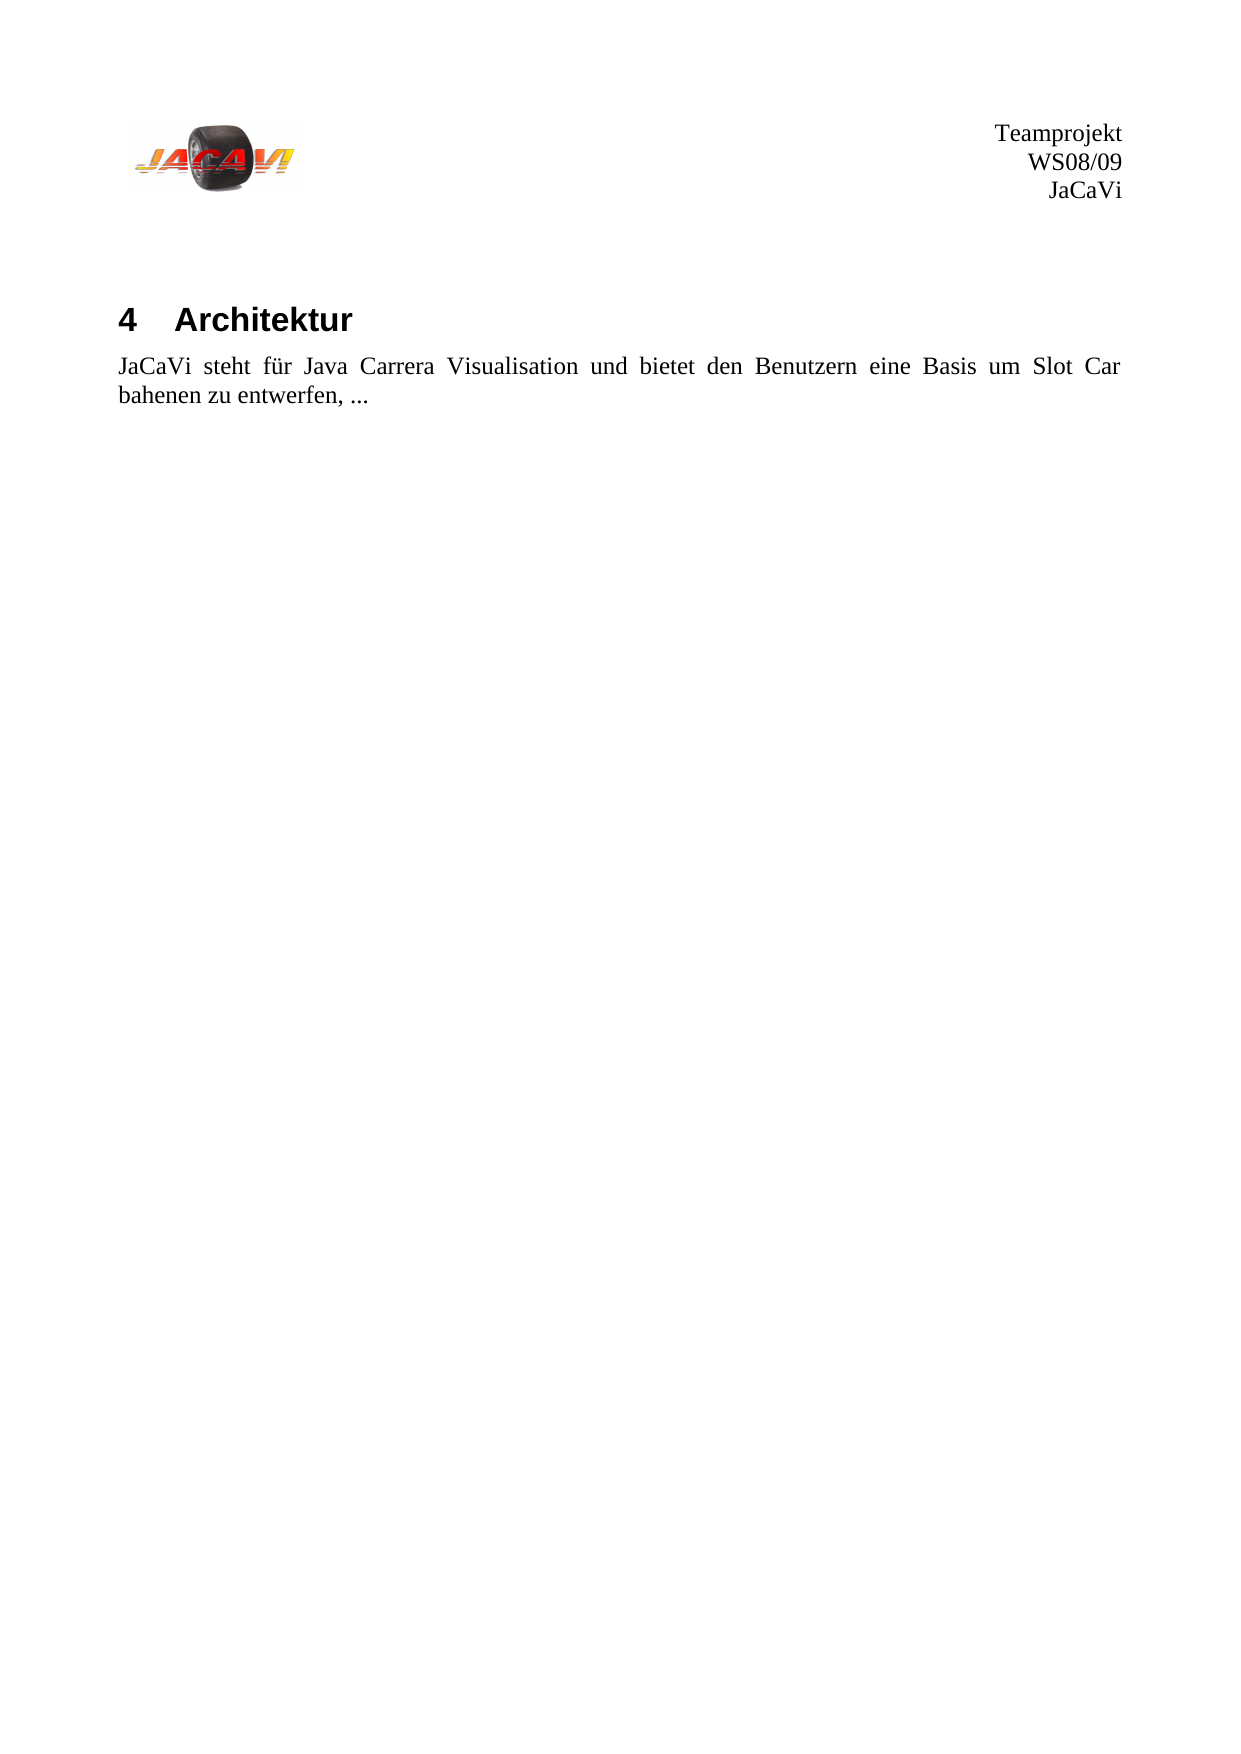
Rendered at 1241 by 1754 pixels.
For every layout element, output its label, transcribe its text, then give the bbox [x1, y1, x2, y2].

text JaCaVi steht für Java Carrera Visualisation und bietet den Benutzern eine Basis um Slot Car bahenen zu entwerfen, ... [118, 351, 1122, 409]
subtitle Architektur [118, 300, 1122, 339]
picture [128, 120, 307, 195]
